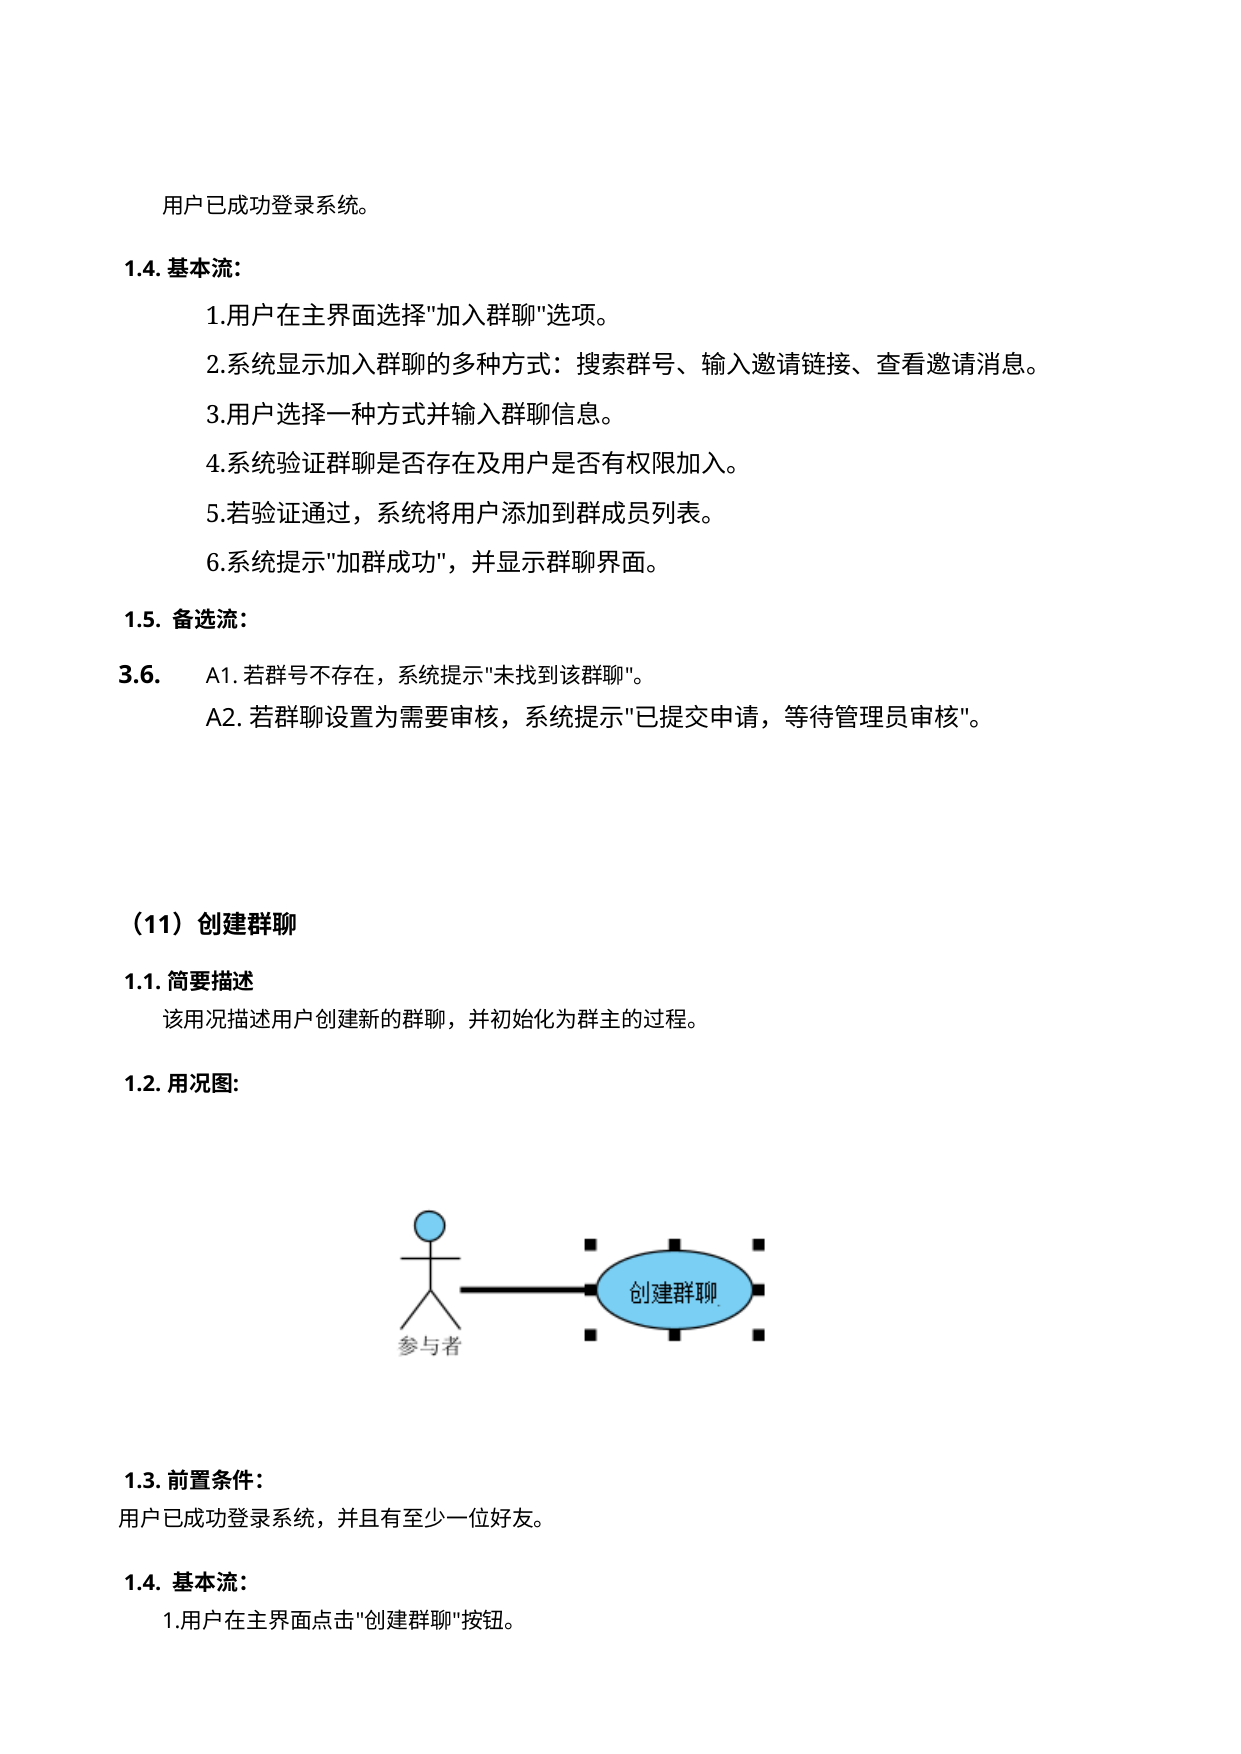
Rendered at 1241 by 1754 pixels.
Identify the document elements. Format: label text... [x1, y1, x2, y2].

subtitle 用况图: [118, 1066, 1122, 1441]
subtitle A1. 若群号不存在，系统提示"未找到该群聊"。 A2. 若群聊设置为需要审核，系统提示"已提交申请，等待管理员审核"。 （11）创建群聊 [118, 656, 1122, 941]
text 该用况描述用户创建新的群聊，并初始化为群主的过程。 [118, 1002, 1122, 1034]
text 3.用户选择一种方式并输入群聊信息。 [118, 394, 1122, 431]
text 用户已成功登录系统。 [118, 188, 1122, 219]
picture [308, 1126, 865, 1412]
text 4.系统验证群聊是否存在及用户是否有权限加入。 [118, 444, 1122, 480]
subtitle 基本流： [118, 251, 1122, 283]
text 5.若验证通过，系统将用户添加到群成员列表。 [118, 493, 1122, 529]
subtitle 备选流： [118, 602, 1122, 634]
text 6.系统提示"加群成功"，并显示群聊界面。 [118, 542, 1122, 579]
text 用户已成功登录系统，并且有至少一位好友。 [118, 1501, 1122, 1533]
subtitle 前置条件： [118, 1463, 1122, 1495]
text 2.系统显示加入群聊的多种方式：搜索群号、输入邀请链接、查看邀请消息。 [118, 345, 1122, 381]
text 1.用户在主界面选择"加入群聊"选项。 [118, 296, 1122, 332]
text 1.用户在主界面点击"创建群聊"按钮。 [118, 1603, 1122, 1635]
subtitle 简要描述 [118, 964, 1122, 996]
subtitle 基本流： [118, 1565, 1122, 1597]
